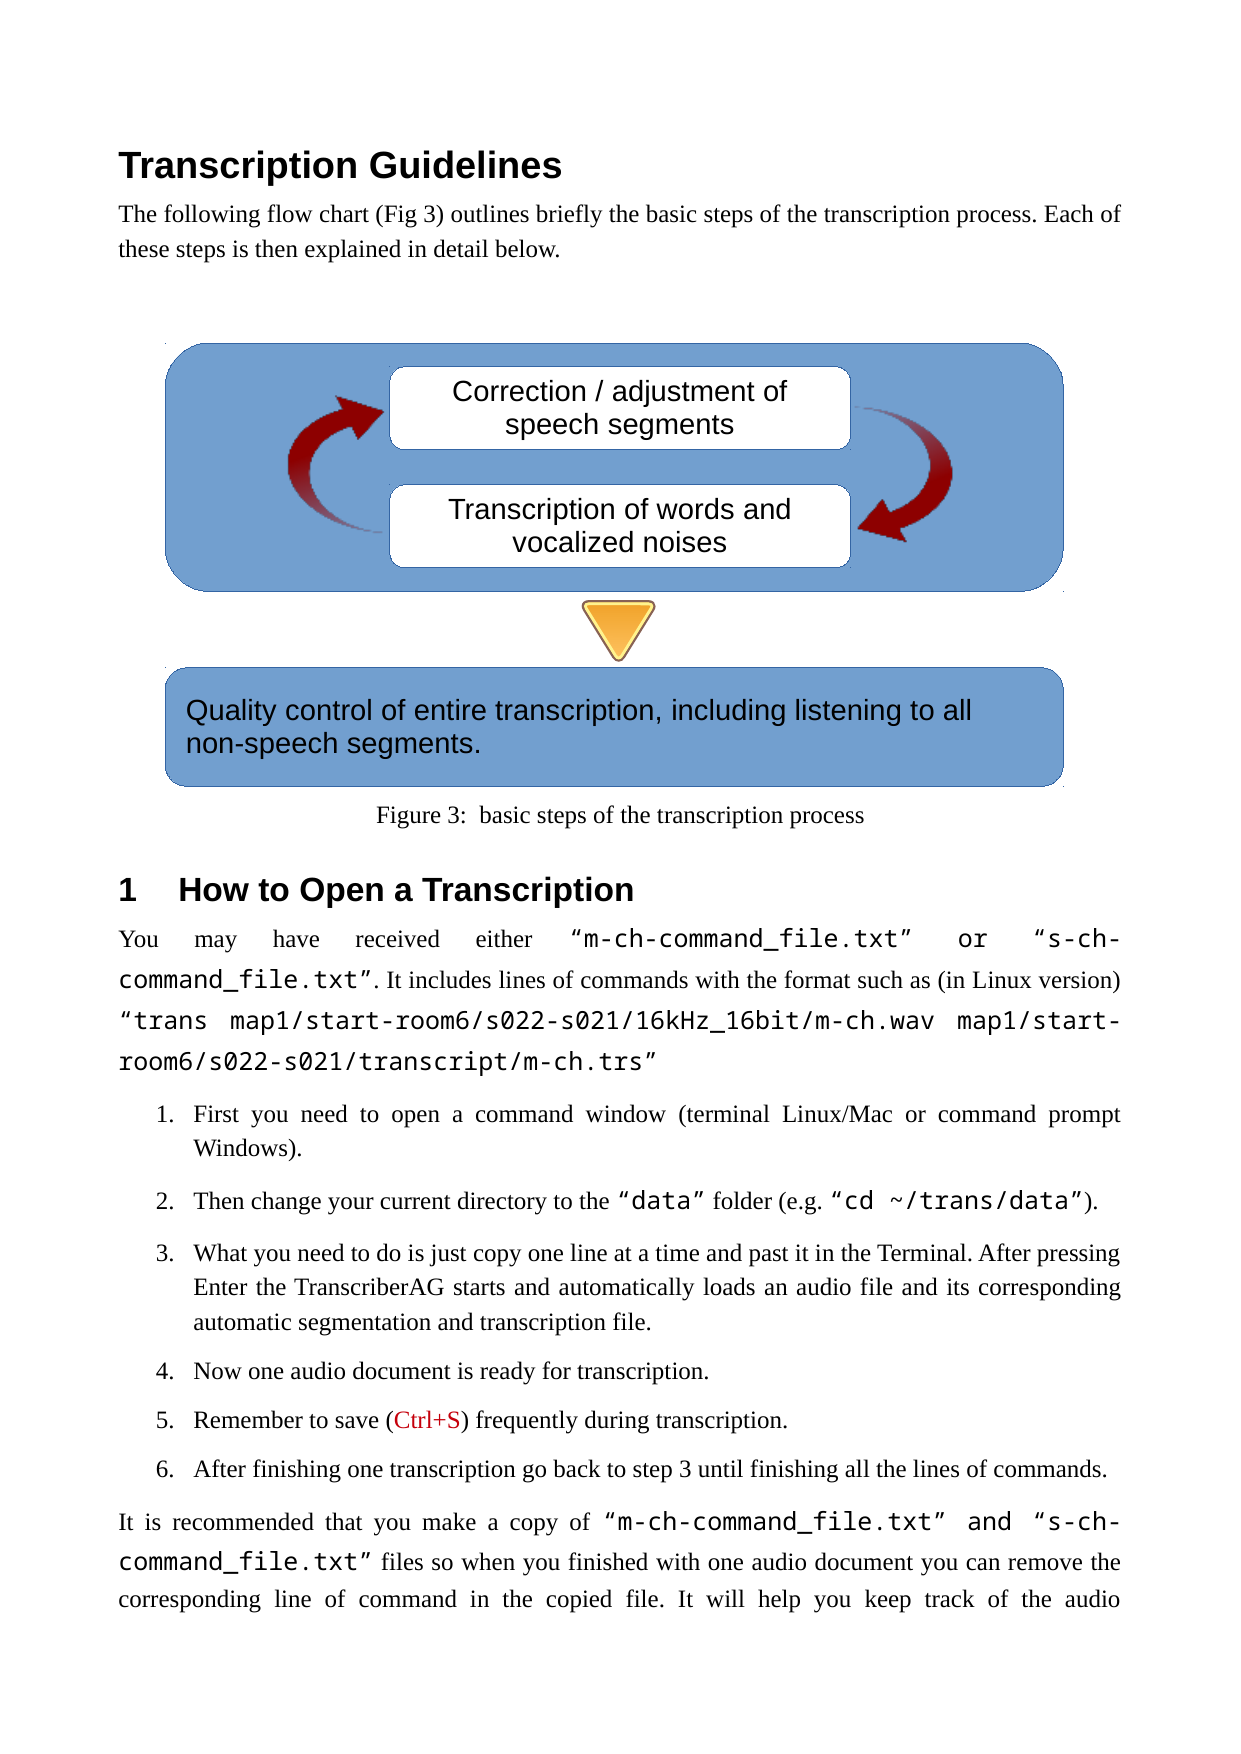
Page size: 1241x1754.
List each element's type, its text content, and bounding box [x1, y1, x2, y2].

text Figure 3: basic steps of the transcription process [118, 332, 1122, 829]
list First you need to open a command window (terminal Linux/Mac or command prompt Windows). [156, 1099, 1122, 1162]
list Then change your current directory to the “data” folder (e.g. “cd ~/trans/data”). [156, 1182, 1122, 1217]
text It is recommended that you make a copy of “m-ch-command_file.txt” and “s-ch-command_file.txt” files so when you finished with one audio document you can remove the corresponding line of command in the copied file. It will help you keep track of the audio [118, 1503, 1122, 1612]
list Now one audio document is ready for transcription. [156, 1356, 1122, 1385]
text The following flow chart (Fig 3) outlines briefly the basic steps of the transcription process. Each of these steps is then explained in detail below. [118, 199, 1122, 262]
list What you need to do is just copy one line at a time and past it in the Terminal. After pressing Enter the TranscriberAG starts and automatically loads an audio file and its corresponding automatic segmentation and transcription file. [156, 1238, 1122, 1336]
text You may have received either “m-ch-command_file.txt” or “s-ch-command_file.txt”. It includes lines of commands with the format such as (in Linux version) “trans map1/start-room6/s022-s021/16kHz_16bit/m-ch.wav map1/start-room6/s022-s021/transcript/m-ch.trs” [118, 921, 1122, 1078]
list Remember to save (Ctrl+S) frequently during transcription. [156, 1405, 1122, 1434]
list After finishing one transcription go back to step 3 until finishing all the lines of commands. [156, 1454, 1122, 1483]
subtitle Transcription Guidelines [118, 143, 1122, 187]
subtitle How to Open a Transcription [118, 870, 1122, 908]
